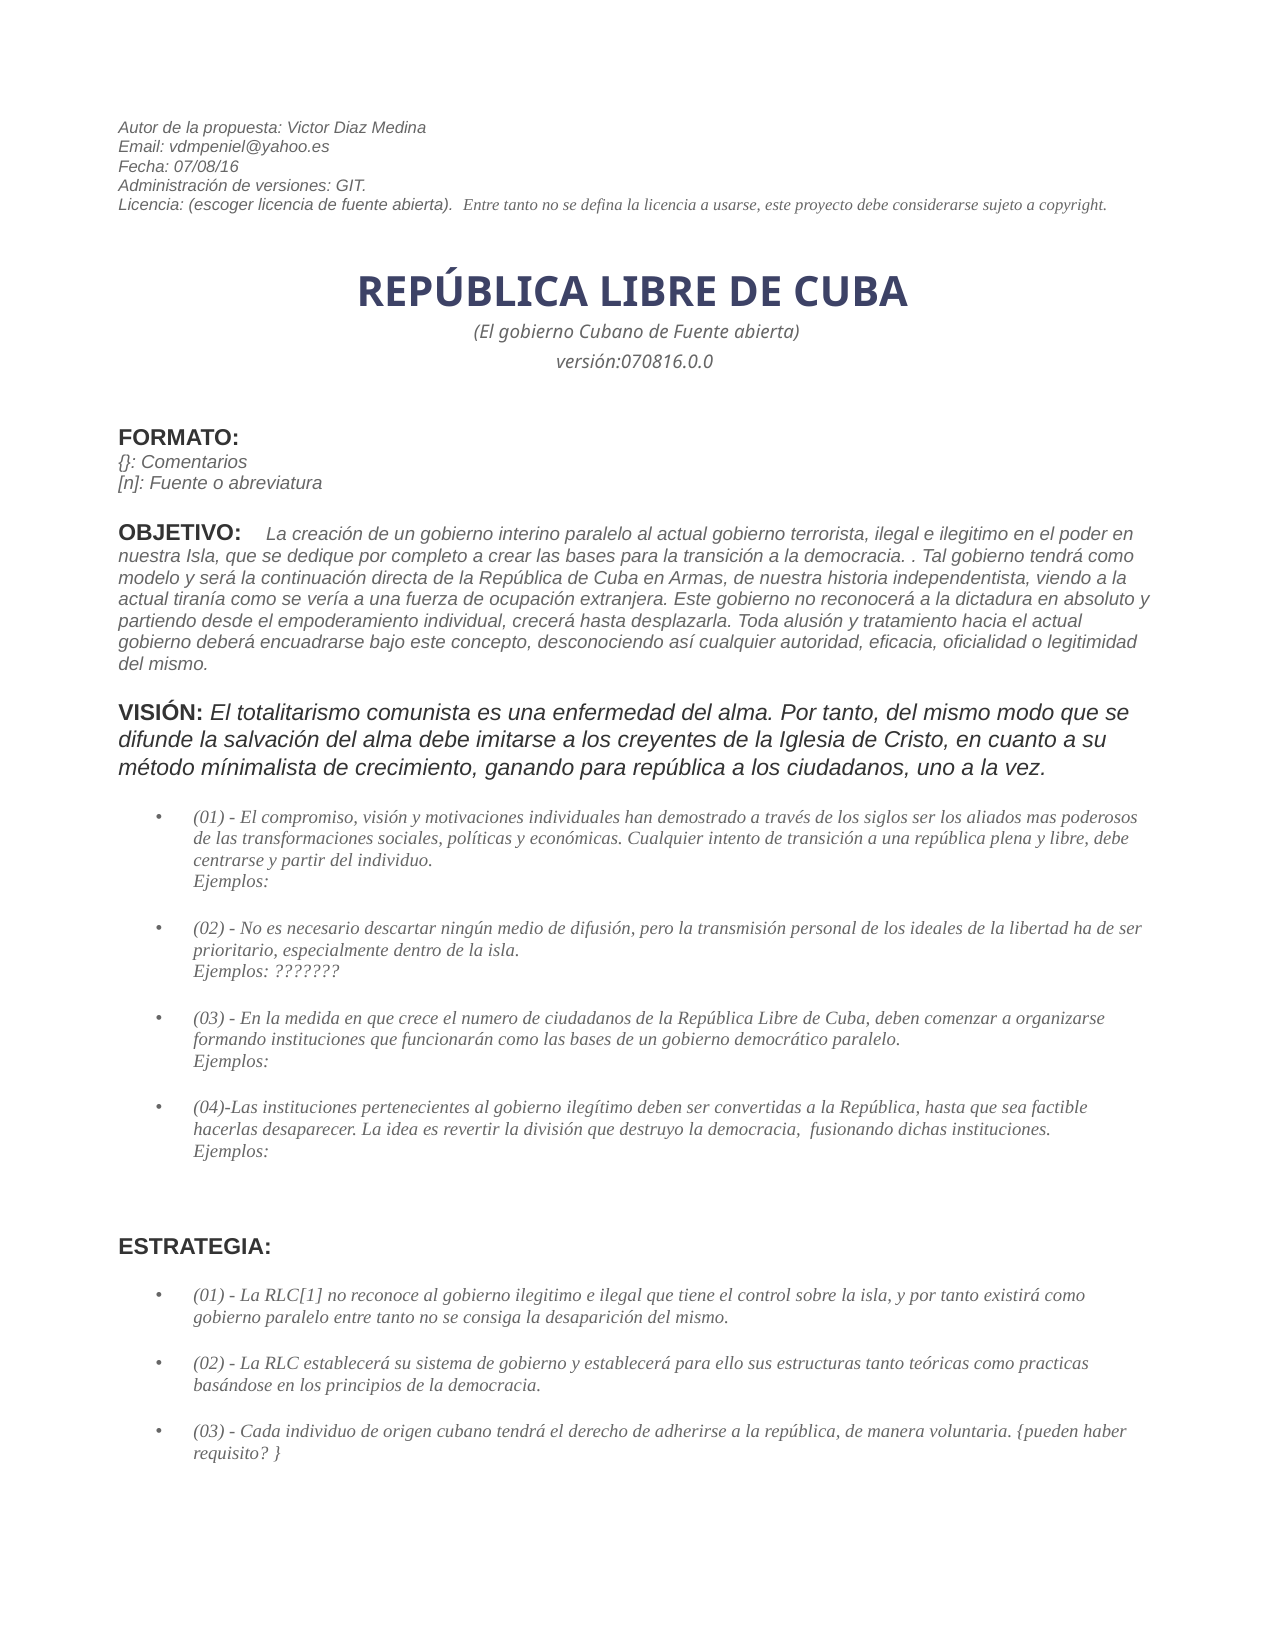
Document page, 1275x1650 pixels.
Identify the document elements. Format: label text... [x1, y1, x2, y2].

list (01) - El compromiso, visión y motivaciones individuales han demostrado a través de los siglos ser los aliados mas poderosos de las transformaciones sociales, políticas y económicas. Cualquier intento de transición a una república plena y libre, debe centrarse y partir del individuo. Ejemplos: [156, 806, 1157, 892]
text Licencia: (escoger licencia de fuente abierta). Entre tanto no se defina la licencia a usarse, este proyecto debe considerarse sujeto a copyright. [118, 195, 1157, 214]
text OBJETIVO: La creación de un gobierno interino paralelo al actual gobierno terrorista, ilegal e ilegitimo en el poder en nuestra Isla, que se dedique por completo a crear las bases para la transición a la democracia. . Tal gobierno tendrá como modelo y será la continuación directa de la República de Cuba en Armas, de nuestra historia independentista, viendo a la actual tiranía como se vería a una fuerza de ocupación extranjera. Este gobierno no reconocerá a la dictadura en absoluto y partiendo desde el empoderamiento individual, crecerá hasta desplazarla. Toda alusión y tratamiento hacia el actual gobierno deberá encuadrarse bajo este concepto, desconociendo así cualquier autoridad, eficacia, oficialidad o legitimidad del mismo. [118, 518, 1157, 674]
list (04)-Las instituciones pertenecientes al gobierno ilegítimo deben ser convertidas a la República, hasta que sea factible hacerlas desaparecer. La idea es revertir la división que destruyo la democracia, fusionando dichas instituciones. Ejemplos: [156, 1096, 1157, 1161]
text Administración de versiones: GIT. [118, 176, 1157, 195]
text Fecha: 07/08/16 [118, 156, 1157, 176]
text REPÚBLICA LIBRE DE CUBA [118, 262, 1157, 319]
list (01) - La RLC[1] no reconoce al gobierno ilegitimo e ilegal que tiene el control sobre la isla, y por tanto existirá como gobierno paralelo entre tanto no se consiga la desaparición del mismo. [156, 1284, 1157, 1327]
text versión:070816.0.0 [118, 344, 1157, 376]
list (02) - No es necesario descartar ningún medio de difusión, pero la transmisión personal de los ideales de la libertad ha de ser prioritario, especialmente dentro de la isla. Ejemplos: ??????? [156, 917, 1157, 982]
text ESTRATEGIA: [118, 1233, 1157, 1259]
text Autor de la propuesta: Victor Diaz Medina [118, 118, 1157, 137]
text VISIÓN: El totalitarismo comunista es una enfermedad del alma. Por tanto, del mismo modo que se difunde la salvación del alma debe imitarse a los creyentes de la Iglesia de Cristo, en cuanto a su método mínimalista de crecimiento, ganando para república a los ciudadanos, uno a la vez. [118, 699, 1157, 781]
text (El gobierno Cubano de Fuente abierta) [118, 319, 1157, 344]
list (03) - En la medida en que crece el numero de ciudadanos de la República Libre de Cuba, deben comenzar a organizarse formando instituciones que funcionarán como las bases de un gobierno democrático paralelo. Ejemplos: [156, 1007, 1157, 1071]
text FORMATO: {}: Comentarios [n]: Fuente o abreviatura [118, 424, 1157, 493]
list (03) - Cada individuo de origen cubano tendrá el derecho de adherirse a la república, de manera voluntaria. {pueden haber requisito? } [156, 1420, 1157, 1463]
text Email: vdmpeniel@yahoo.es [118, 137, 1157, 156]
list (02) - La RLC establecerá su sistema de gobierno y establecerá para ello sus estructuras tanto teóricas como practicas basándose en los principios de la democracia. [156, 1352, 1157, 1395]
